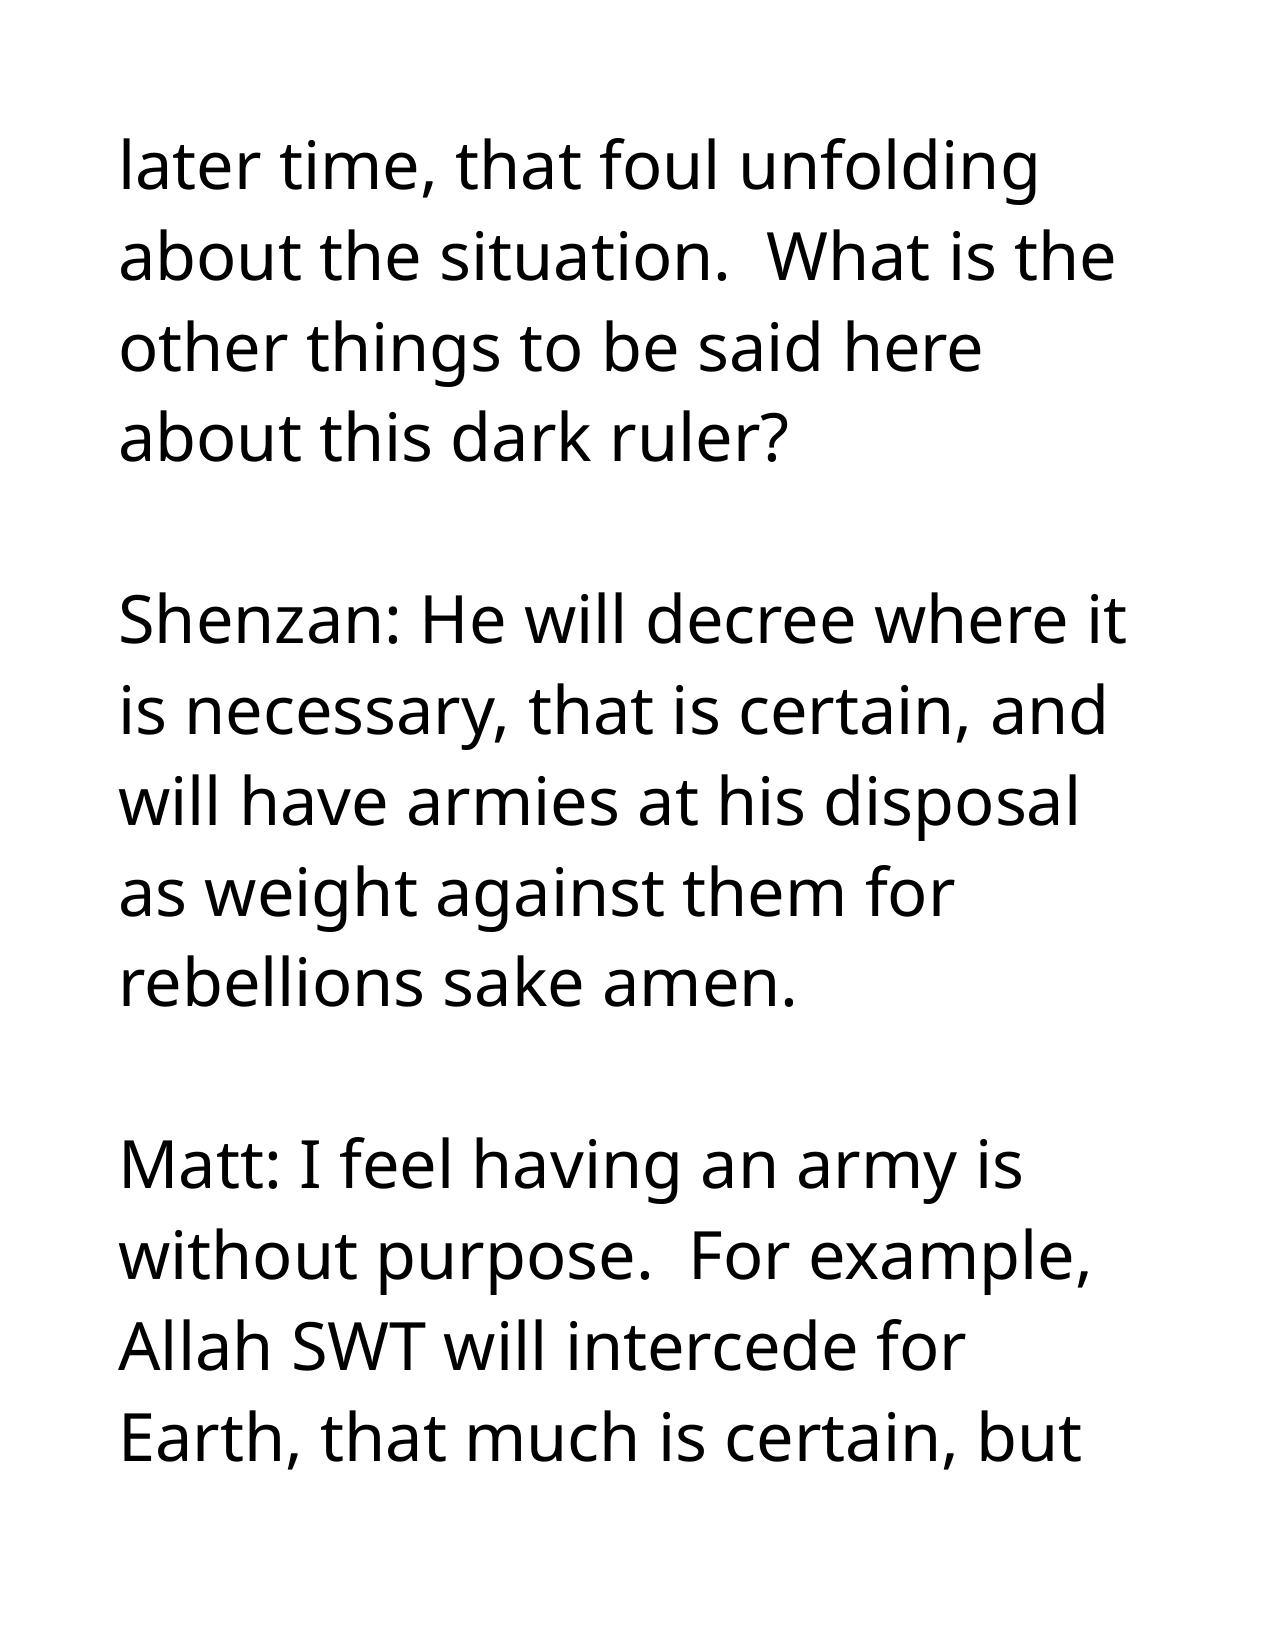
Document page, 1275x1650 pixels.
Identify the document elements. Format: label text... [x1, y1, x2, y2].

text Shenzan: He will decree where it is necessary, that is certain, and will have armies at his disposal as weight against them for rebellions sake amen. [118, 572, 1157, 1026]
text later time, that foul unfolding about the situation. What is the other things to be said here about this dark ruler? [118, 118, 1157, 481]
text Matt: I feel having an army is without purpose. For example, Allah SWT will intercede for Earth, that much is certain, but [118, 1117, 1157, 1481]
